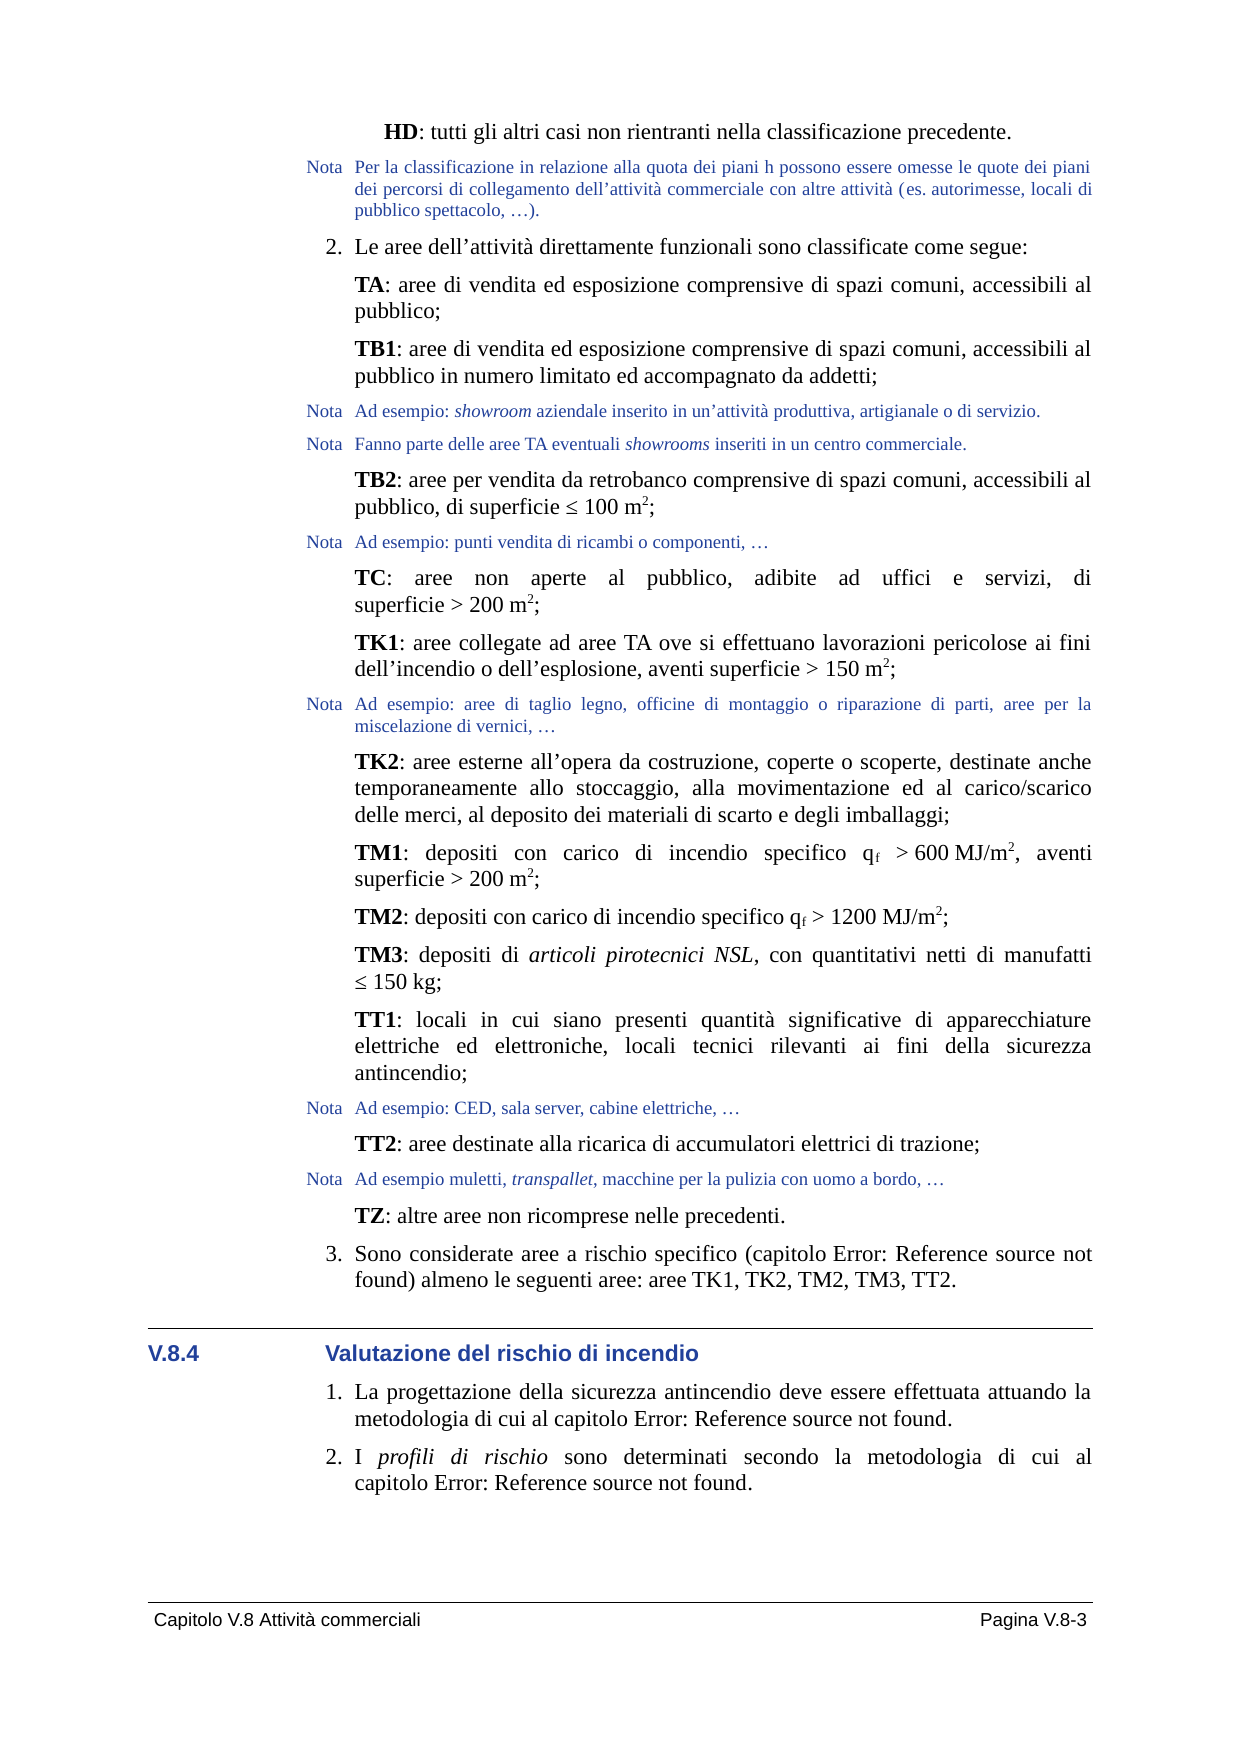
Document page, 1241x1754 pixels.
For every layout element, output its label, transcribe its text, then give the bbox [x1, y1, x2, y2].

list Ad esempio: punti vendita di ricambi o componenti, … [342, 531, 1093, 552]
list TM3: depositi di articoli pirotecnici NSL, con quantitativi netti di manufatti ≤ 150 kg; [342, 942, 1093, 994]
list Sono considerate aree a rischio specifico (capitolo Errore: sorgente del riferimento non trovata) almeno le seguenti aree: aree TK1, TK2, TM2, TM3, TT2. [342, 1240, 1093, 1292]
list TB2: aree per vendita da retrobanco comprensive di spazi comuni, accessibili al pubblico, di superficie ≤ 100 m2; [342, 466, 1093, 519]
list TM1: depositi con carico di incendio specifico qf > 600 MJ/m2, aventi superficie > 200 m2; [342, 839, 1093, 892]
list TC: aree non aperte al pubblico, adibite ad uffici e servizi, di superficie > 200 m2; [342, 564, 1093, 617]
list Ad esempio: CED, sala server, cabine elettriche, … [342, 1097, 1093, 1118]
subtitle Valutazione del rischio di incendio [148, 1329, 1093, 1367]
list Ad esempio: aree di taglio legno, officine di montaggio o riparazione di parti, aree per la miscelazione di vernici, … [342, 693, 1093, 736]
list TB1: aree di vendita ed esposizione comprensive di spazi comuni, accessibili al pubblico in numero limitato ed accompagnato da addetti; [342, 335, 1093, 388]
list Fanno parte delle aree TA eventuali showrooms inseriti in un centro commerciale. [342, 433, 1093, 455]
list TK1: aree collegate ad aree TA ove si effettuano lavorazioni pericolose ai fini dell’incendio o dell’esplosione, aventi superficie > 150 m2; [342, 629, 1093, 681]
list Ad esempio: showroom aziendale inserito in un’attività produttiva, artigianale o di servizio. [342, 400, 1093, 421]
list La progettazione della sicurezza antincendio deve essere effettuata attuando la metodologia di cui al capitolo Errore: sorgente del riferimento non trovata. [342, 1378, 1093, 1431]
list TK2: aree esterne all’opera da costruzione, coperte o scoperte, destinate anche temporaneamente allo stoccaggio, alla movimentazione ed al carico/scarico delle merci, al deposito dei materiali di scarto e degli imballaggi; [342, 748, 1093, 827]
list TA: aree di vendita ed esposizione comprensive di spazi comuni, accessibili al pubblico; [342, 271, 1093, 323]
list TT2: aree destinate alla ricarica di accumulatori elettrici di trazione; [342, 1130, 1093, 1157]
list Per la classificazione in relazione alla quota dei piani h possono essere omesse le quote dei piani dei percorsi di collegamento dell’attività commerciale con altre attività (es. autorimesse, locali di pubblico spettacolo, …). [342, 156, 1093, 221]
list TZ: altre aree non ricomprese nelle precedenti. [342, 1202, 1093, 1228]
list HD: tutti gli altri casi non rientranti nella classificazione precedente. [372, 118, 1093, 144]
list TT1: locali in cui siano presenti quantità significative di apparecchiature elettriche ed elettroniche, locali tecnici rilevanti ai fini della sicurezza antincendio; [342, 1006, 1093, 1085]
list I profili di rischio sono determinati secondo la metodologia di cui al capitolo Errore: sorgente del riferimento non trovata. [342, 1443, 1093, 1496]
list Le aree dell’attività direttamente funzionali sono classificate come segue: [342, 233, 1093, 259]
list TM2: depositi con carico di incendio specifico qf > 1200 MJ/m2; [342, 903, 1093, 930]
list Ad esempio muletti, transpallet, macchine per la pulizia con uomo a bordo, … [342, 1168, 1093, 1190]
